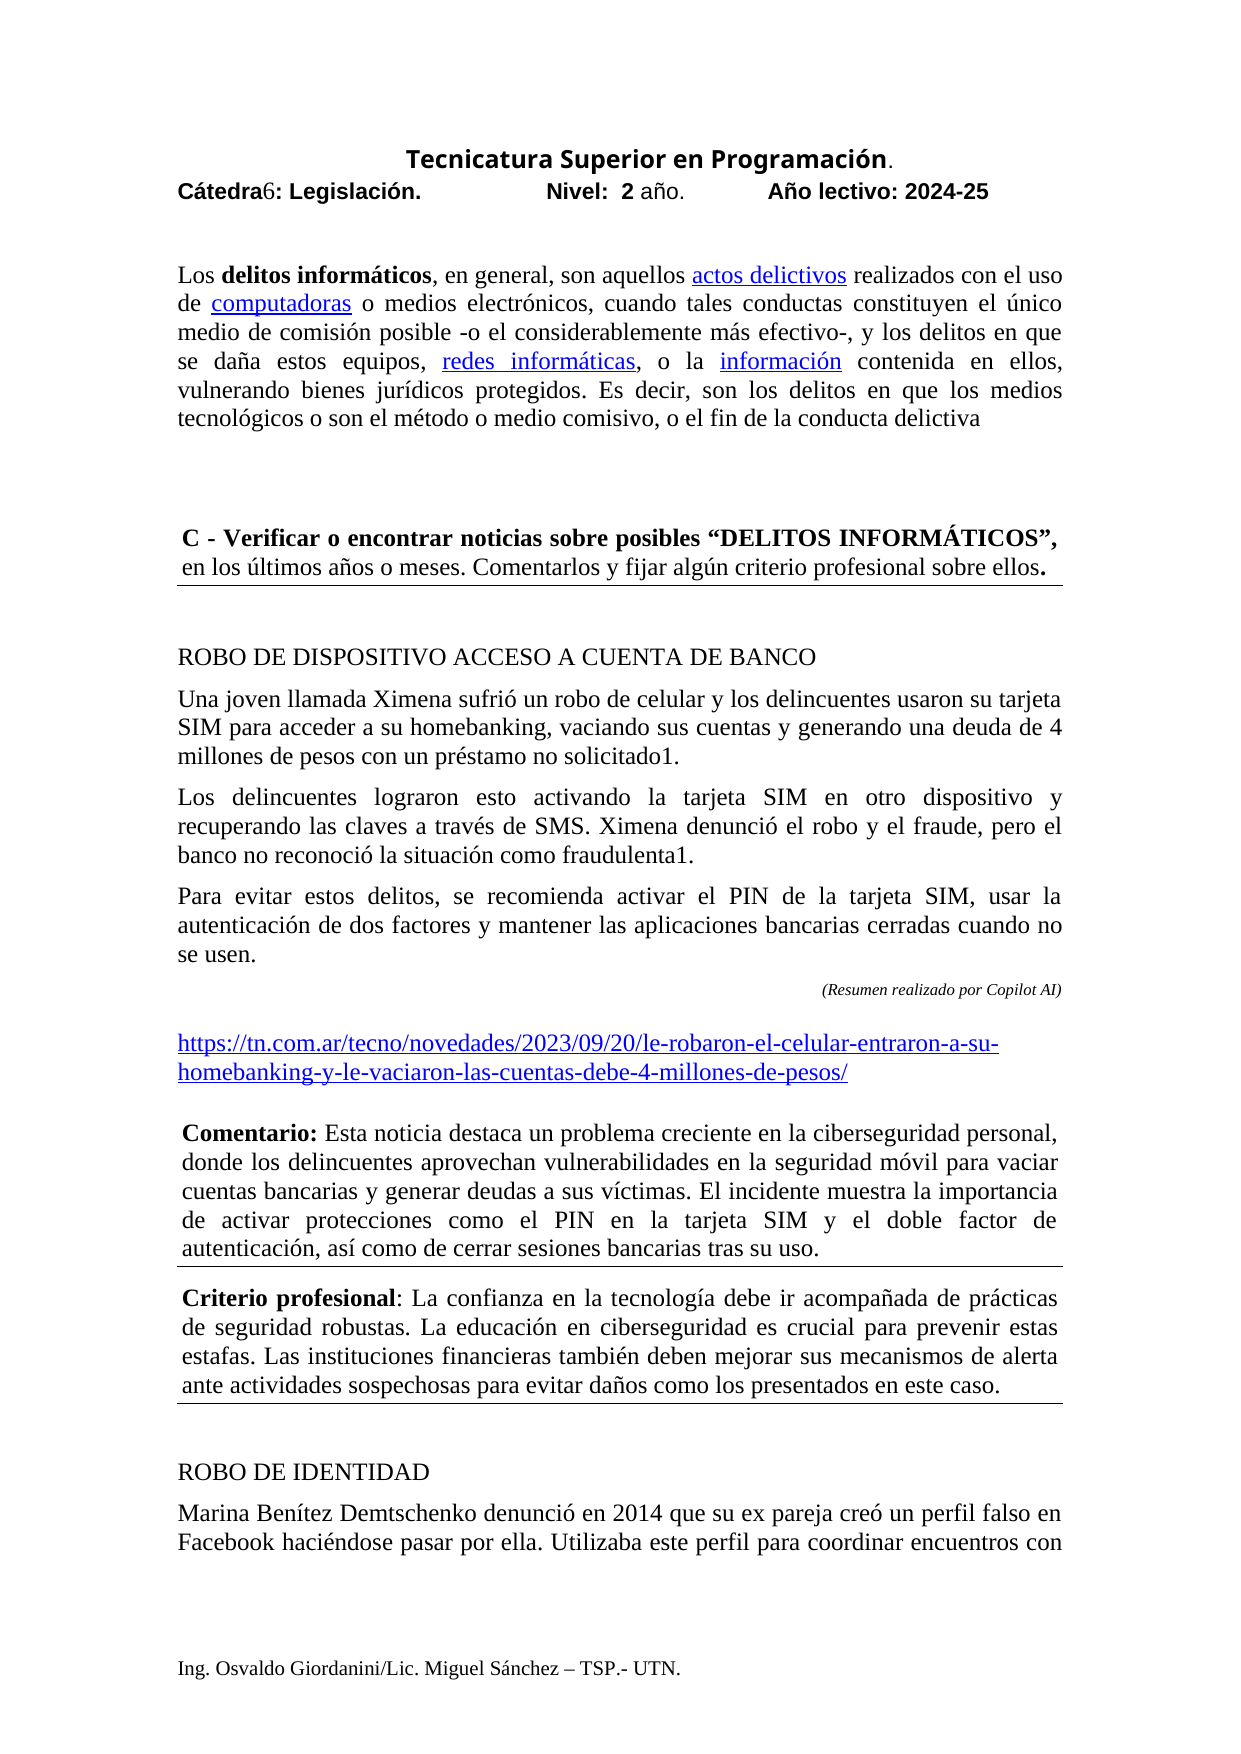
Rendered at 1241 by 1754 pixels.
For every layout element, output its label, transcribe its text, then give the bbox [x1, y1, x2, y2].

text (Resumen realizado por Copilot AI) [177, 980, 1063, 999]
text ROBO DE DISPOSITIVO ACCESO A CUENTA DE BANCO [177, 642, 1063, 671]
text Para evitar estos delitos, se recomienda activar el PIN de la tarjeta SIM, usar la autenticación de dos factores y mantener las aplicaciones bancarias cerradas cuando no se usen. [177, 881, 1063, 967]
text ROBO DE IDENTIDAD [177, 1457, 1063, 1486]
text Los delincuentes lograron esto activando la tarjeta SIM en otro dispositivo y recuperando las claves a través de SMS. Ximena denunció el robo y el fraude, pero el banco no reconoció la situación como fraudulenta1. [177, 782, 1063, 869]
text C - Verificar o encontrar noticias sobre posibles “DELITOS INFORMÁTICOS”, en los últimos años o meses. Comentarlos y fijar algún criterio profesional sobre ellos. [177, 518, 1063, 585]
text Comentario: Esta noticia destaca un problema creciente en la ciberseguridad personal, donde los delincuentes aprovechan vulnerabilidades en la seguridad móvil para vaciar cuentas bancarias y generar deudas a sus víctimas. El incidente muestra la importancia de activar protecciones como el PIN en la tarjeta SIM y el doble factor de autenticación, así como de cerrar sesiones bancarias tras su uso. [177, 1114, 1063, 1266]
text Una joven llamada Ximena sufrió un robo de celular y los delincuentes usaron su tarjeta SIM para acceder a su homebanking, vaciando sus cuentas y generando una deuda de 4 millones de pesos con un préstamo no solicitado1. [177, 684, 1063, 770]
text Marina Benítez Demtschenko denunció en 2014 que su ex pareja creó un perfil falso en Facebook haciéndose pasar por ella. Utilizaba este perfil para coordinar encuentros con [177, 1498, 1063, 1556]
text Criterio profesional: La confianza en la tecnología debe ir acompañada de prácticas de seguridad robustas. La educación en ciberseguridad es crucial para prevenir estas estafas. Las instituciones financieras también deben mejorar sus mecanismos de alerta ante actividades sospechosas para evitar daños como los presentados en este caso. [177, 1279, 1063, 1403]
text https://tn.com.ar/tecno/novedades/2023/09/20/le-robaron-el-celular-entraron-a-su-homebanking-y-le-vaciaron-las-cuentas-debe-4-millones-de-pesos/ [177, 1028, 1063, 1085]
text Los delitos informáticos, en general, son aquellos actos delictivos realizados con el uso de computadoras o medios electrónicos, cuando tales conductas constituyen el único medio de comisión posible -o el considerablemente más efectivo-, y los delitos en que se daña estos equipos, redes informáticas, o la información contenida en ellos, vulnerando bienes jurídicos protegidos. Es decir, son los delitos en que los medios tecnológicos o son el método o medio comisivo, o el fin de la conducta delictiva [177, 260, 1063, 432]
